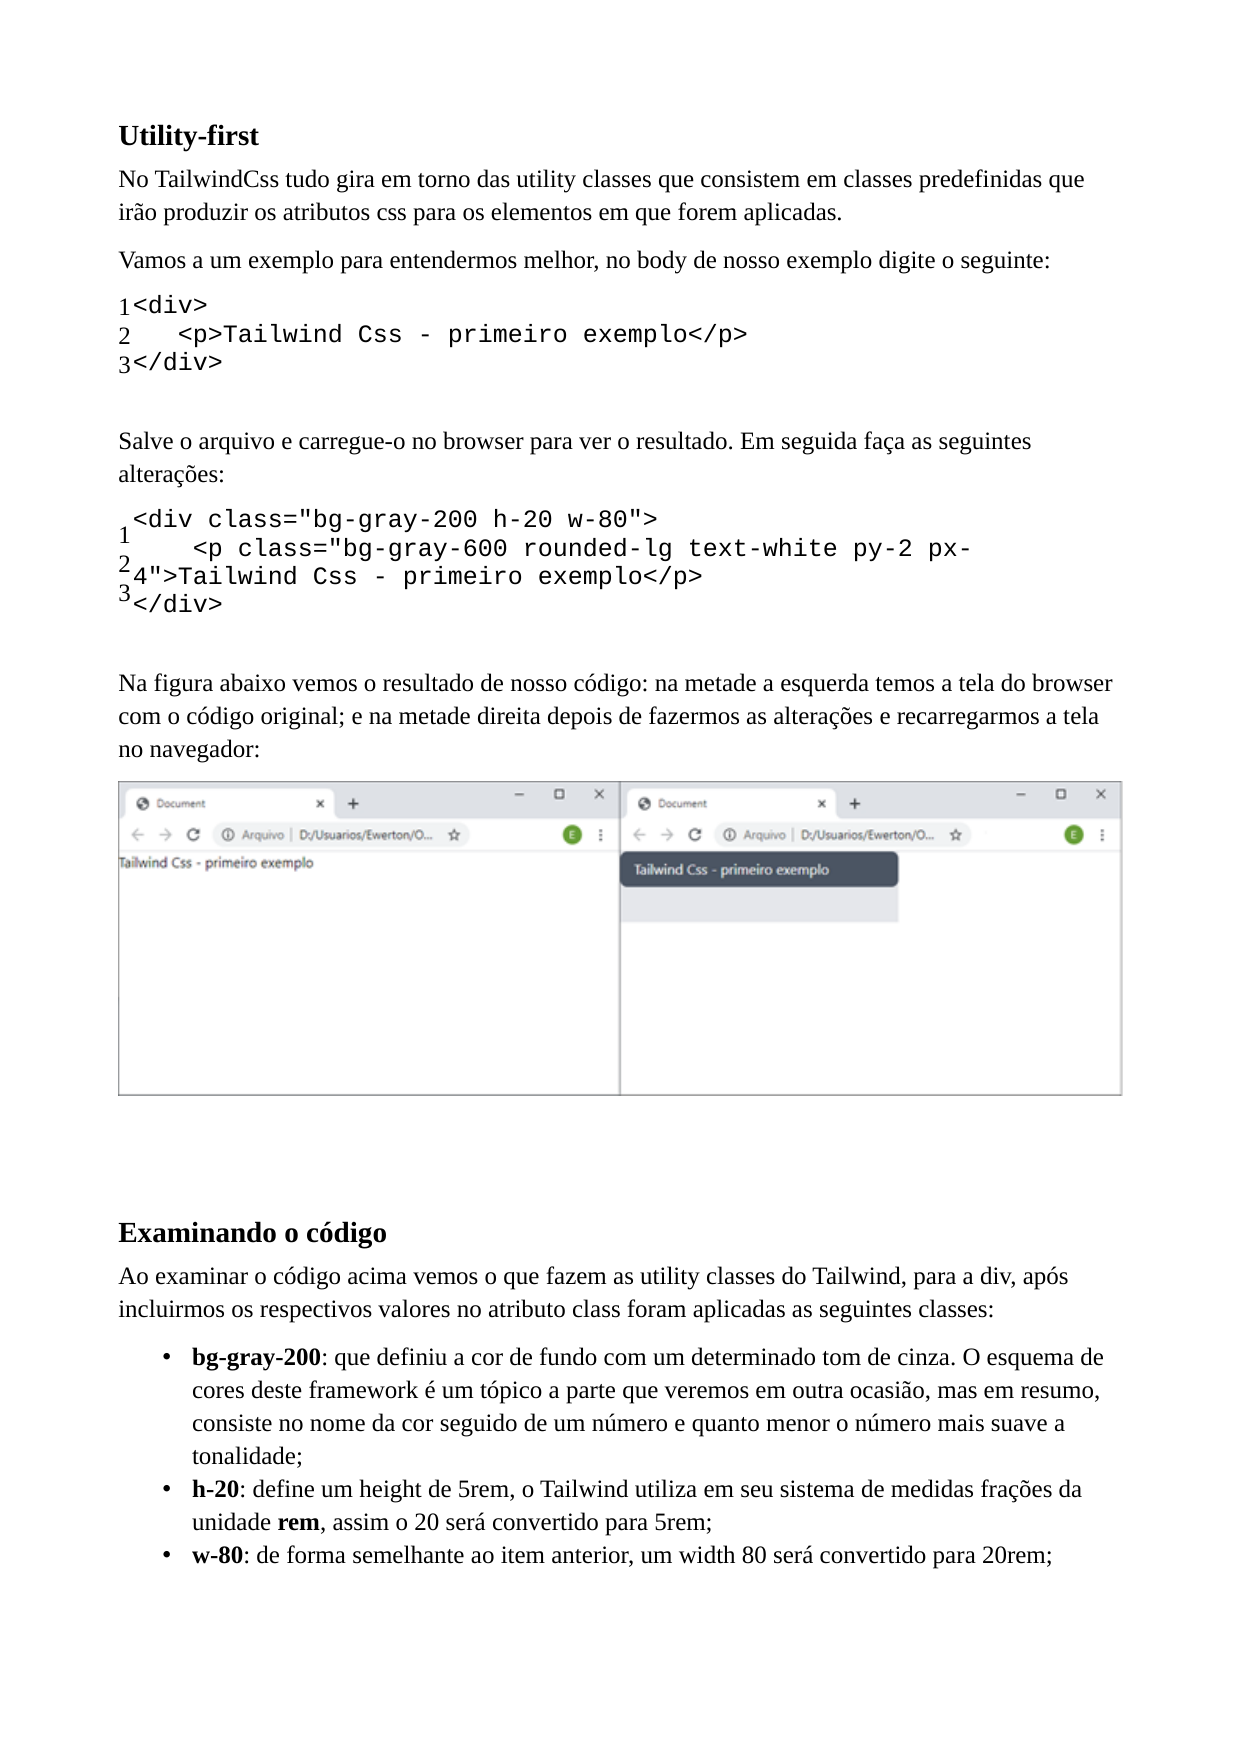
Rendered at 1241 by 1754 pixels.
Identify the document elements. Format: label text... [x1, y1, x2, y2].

picture [118, 781, 1123, 1096]
text No TailwindCss tudo gira em torno das utility classes que consistem em classes predefinidas que irão produzir os atributos css para os elementos em que forem aplicadas. [118, 164, 1122, 226]
text Vamos a um exemplo para entendermos melhor, no body de nosso exemplo digite o seguinte: [118, 245, 1122, 273]
subtitle Examinando o código [118, 1215, 1122, 1248]
table_header <div class="bg-gray-200 h-20 w-80"> <p class="bg-gray-600 rounded-lg text-white py-2 px-4">Tailwind Css - primeiro exemplo</p> </div> [133, 507, 1122, 620]
table_header 1 2 3 [118, 293, 133, 379]
text Ao examinar o código acima vemos o que fazem as utility classes do Tailwind, para a div, após incluirmos os respectivos valores no atributo class foram aplicadas as seguintes classes: [118, 1261, 1122, 1323]
list w-80: de forma semelhante ao item anterior, um width 80 será convertido para 20rem; [162, 1540, 1122, 1568]
text Na figura abaixo vemos o resultado de nosso código: na metade a esquerda temos a tela do browser com o código original; e na metade direita depois de fazermos as alterações e recarregarmos a tela no navegador: [118, 668, 1122, 763]
table_header <div> <p>Tailwind Css - primeiro exemplo</p> </div> [133, 293, 759, 379]
list h-20: define um height de 5rem, o Tailwind utiliza em seu sistema de medidas frações da unidade rem, assim o 20 será convertido para 5rem; [162, 1474, 1122, 1536]
text Salve o arquivo e carregue-o no browser para ver o resultado. Em seguida faça as seguintes alterações: [118, 426, 1122, 488]
table_header 1 2 3 [118, 507, 133, 620]
subtitle Utility-first [118, 118, 1122, 152]
list bg-gray-200: que definiu a cor de fundo com um determinado tom de cinza. O esquema de cores deste framework é um tópico a parte que veremos em outra ocasião, mas em resumo, consiste no nome da cor seguido de um número e quanto menor o número mais suave a tonalidade; [162, 1342, 1122, 1469]
